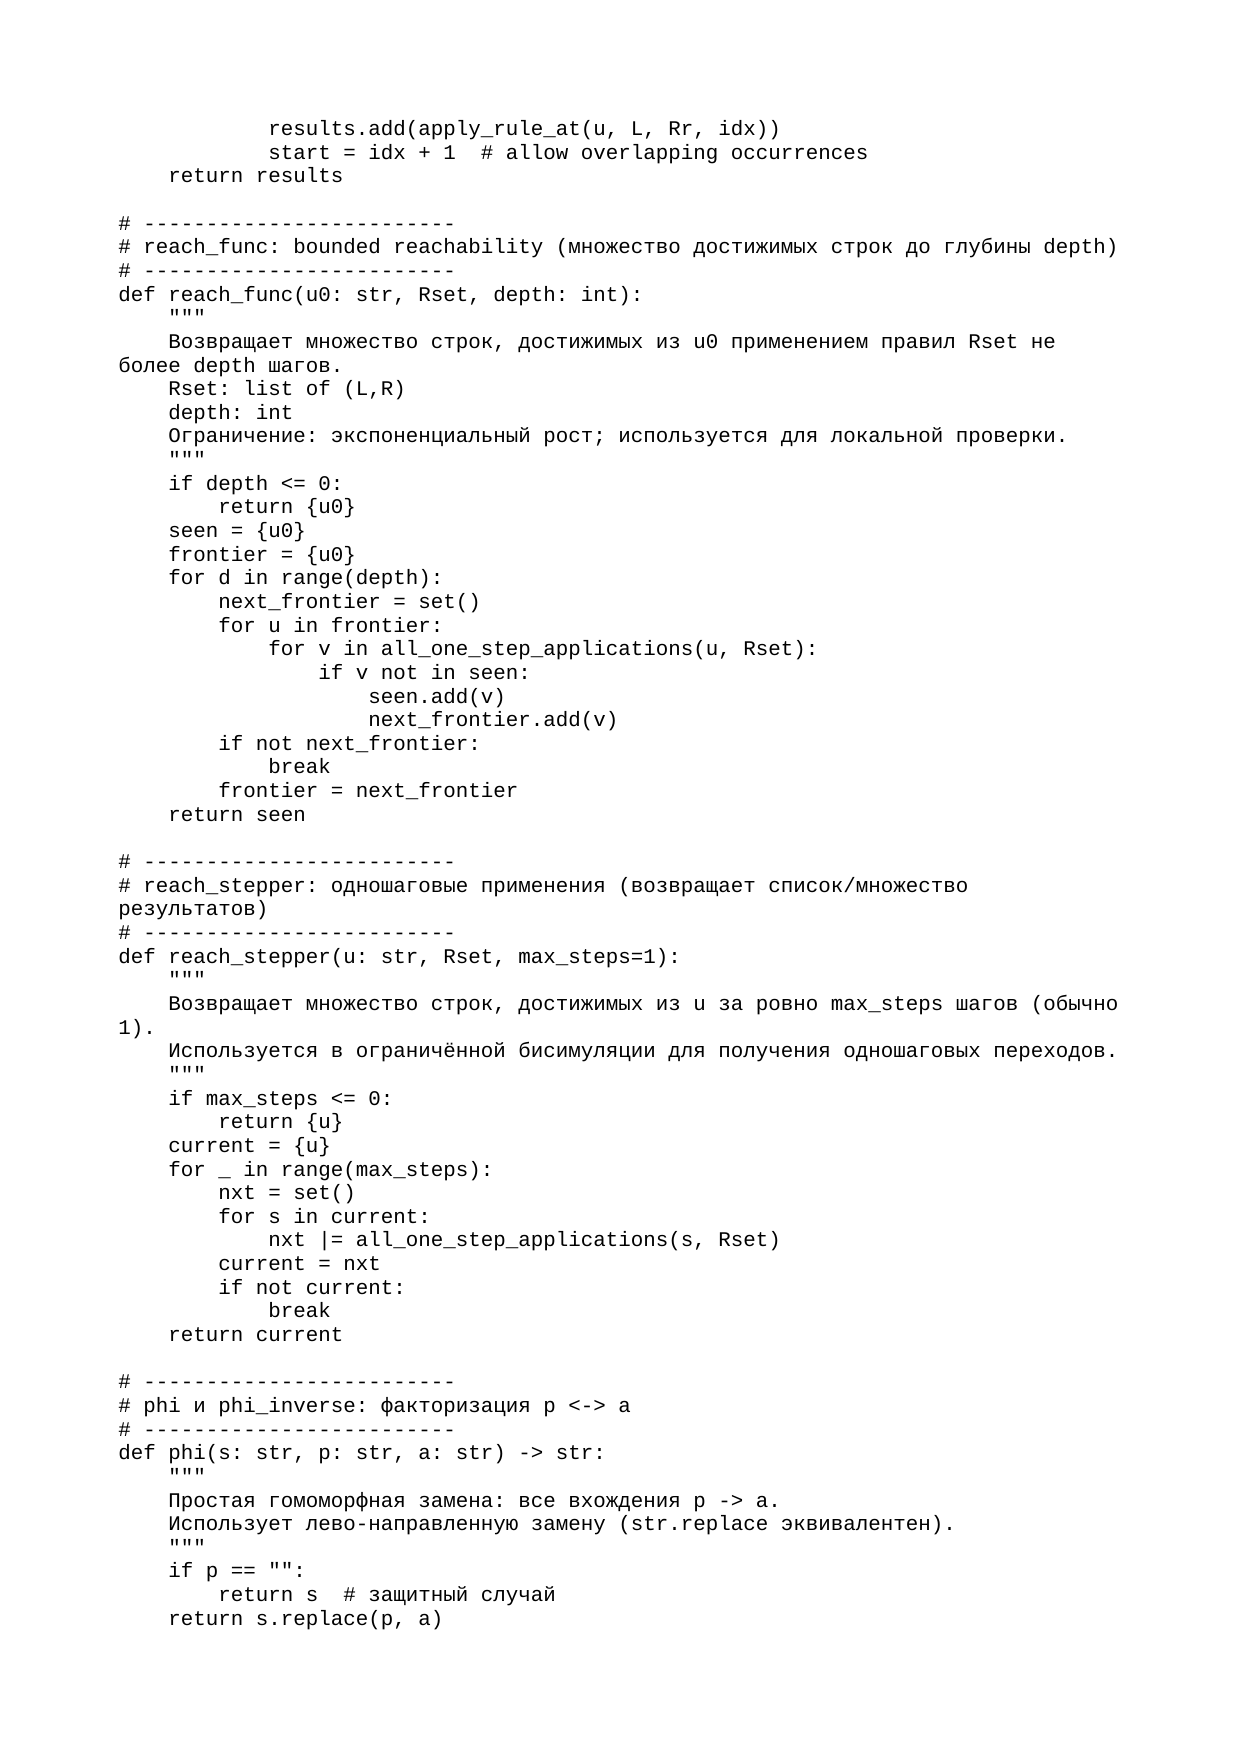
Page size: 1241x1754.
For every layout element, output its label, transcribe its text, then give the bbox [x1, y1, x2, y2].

text # ------------------------- [118, 851, 1122, 875]
text return results [118, 165, 1122, 189]
text if not current: [118, 1277, 1122, 1300]
text # ------------------------- [118, 922, 1122, 946]
text Простая гомоморфная замена: все вхождения p -> a. [118, 1489, 1122, 1513]
text # reach_func: bounded reachability (множество достижимых строк до глубины depth) [118, 236, 1122, 260]
text start = idx + 1 # allow overlapping occurrences [118, 142, 1122, 165]
text # ------------------------- [118, 213, 1122, 236]
text for v in all_one_step_applications(u, Rset): [118, 638, 1122, 662]
text for d in range(depth): [118, 567, 1122, 591]
text """ [118, 1466, 1122, 1489]
text frontier = next_frontier [118, 780, 1122, 804]
text # reach_stepper: одношаговые применения (возвращает список/множество результатов) [118, 875, 1122, 922]
text return seen [118, 804, 1122, 827]
text def reach_func(u0: str, Rset, depth: int): [118, 284, 1122, 307]
text Возвращает множество строк, достижимых из u0 применением правил Rset не более depth шагов. [118, 331, 1122, 378]
text break [118, 757, 1122, 780]
text Ограничение: экспоненциальный рост; используется для локальной проверки. [118, 426, 1122, 449]
text """ [118, 307, 1122, 331]
text Rset: list of (L,R) [118, 378, 1122, 402]
text # ------------------------- [118, 1371, 1122, 1395]
text # phi и phi_inverse: факторизация p <-> a [118, 1395, 1122, 1419]
text """ [118, 1064, 1122, 1088]
text seen = {u0} [118, 520, 1122, 544]
text return {u} [118, 1111, 1122, 1135]
text results.add(apply_rule_at(u, L, Rr, idx)) [118, 118, 1122, 142]
text current = nxt [118, 1253, 1122, 1277]
text if depth <= 0: [118, 473, 1122, 496]
text return {u0} [118, 496, 1122, 520]
text # ------------------------- [118, 1419, 1122, 1442]
text return s # защитный случай [118, 1584, 1122, 1608]
text seen.add(v) [118, 686, 1122, 709]
text nxt = set() [118, 1182, 1122, 1206]
text return s.replace(p, a) [118, 1608, 1122, 1631]
text # ------------------------- [118, 260, 1122, 284]
text """ [118, 969, 1122, 993]
text """ [118, 1537, 1122, 1561]
text for u in frontier: [118, 615, 1122, 638]
text def reach_stepper(u: str, Rset, max_steps=1): [118, 946, 1122, 969]
text Возвращает множество строк, достижимых из u за ровно max_steps шагов (обычно 1). [118, 993, 1122, 1040]
text if v not in seen: [118, 662, 1122, 686]
text Используется в ограничённой бисимуляции для получения одношаговых переходов. [118, 1040, 1122, 1064]
text Использует лево-направленную замену (str.replace эквивалентен). [118, 1513, 1122, 1537]
text if p == "": [118, 1561, 1122, 1584]
text def phi(s: str, p: str, a: str) -> str: [118, 1442, 1122, 1466]
text """ [118, 449, 1122, 473]
text next_frontier.add(v) [118, 709, 1122, 733]
text break [118, 1300, 1122, 1324]
text depth: int [118, 402, 1122, 426]
text return current [118, 1324, 1122, 1348]
text nxt |= all_one_step_applications(s, Rset) [118, 1229, 1122, 1253]
text next_frontier = set() [118, 591, 1122, 615]
text for s in current: [118, 1206, 1122, 1229]
text if not next_frontier: [118, 733, 1122, 757]
text current = {u} [118, 1135, 1122, 1158]
text if max_steps <= 0: [118, 1088, 1122, 1111]
text frontier = {u0} [118, 544, 1122, 567]
text for _ in range(max_steps): [118, 1158, 1122, 1182]
